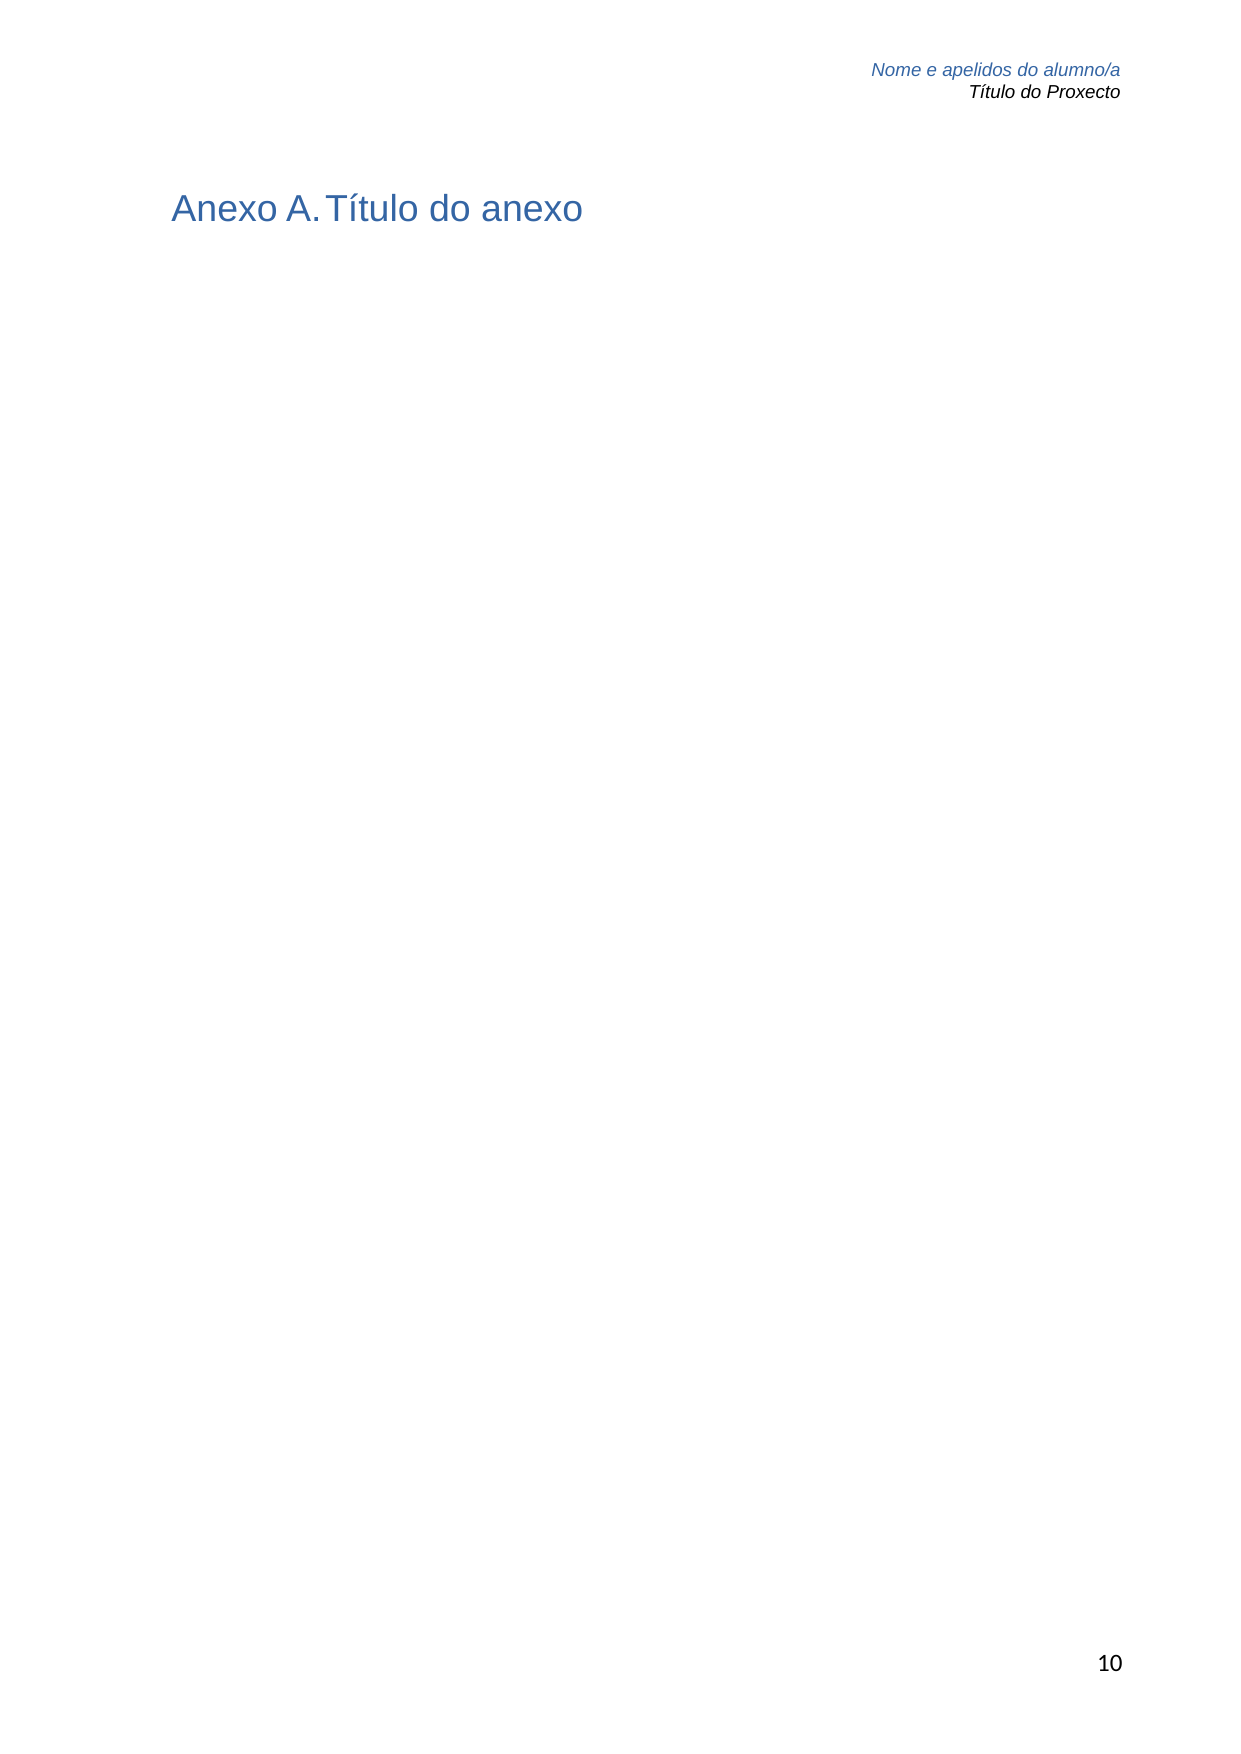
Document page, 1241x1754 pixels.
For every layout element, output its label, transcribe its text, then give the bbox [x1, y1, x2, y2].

list Título do anexo [171, 187, 1122, 230]
